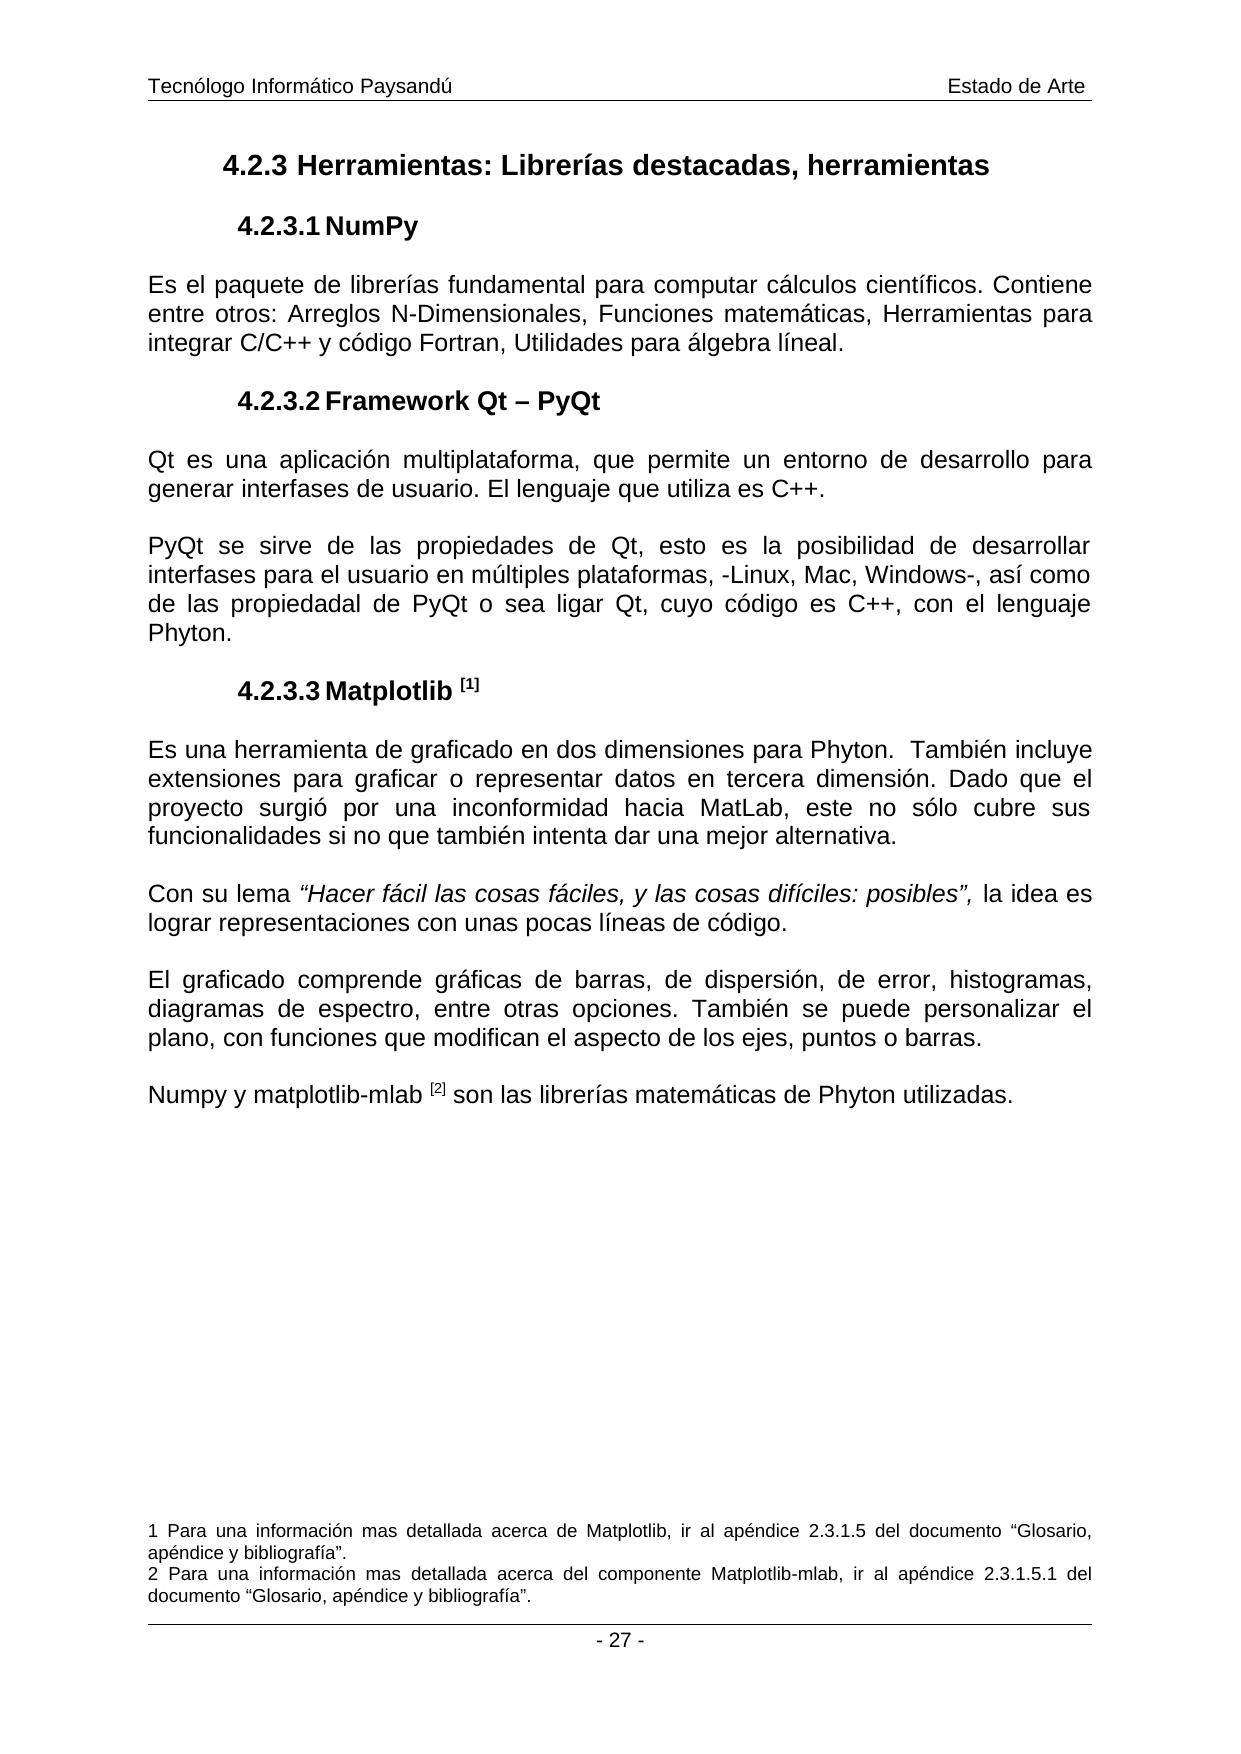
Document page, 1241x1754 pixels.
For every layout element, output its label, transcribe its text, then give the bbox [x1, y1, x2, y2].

text Es una herramienta de graficado en dos dimensiones para Phyton. También incluye extensiones para graficar o representar datos en tercera dimensión. Dado que el proyecto surgió por una inconformidad hacia MatLab, este no sólo cubre sus funcionalidades si no que también intenta dar una mejor alternativa. [148, 735, 1092, 850]
text PyQt se sirve de las propiedades de Qt, esto es la posibilidad de desarrollar interfases para el usuario en múltiples plataformas, -Linux, Mac, Windows-, así como de las propiedadal de PyQt o sea ligar Qt, cuyo código es C++, con el lenguaje Phyton. [148, 531, 1092, 646]
text El graficado comprende gráficas de barras, de dispersión, de error, histogramas, diagramas de espectro, entre otras opciones. También se puede personalizar el plano, con funciones que modifican el aspecto de los ejes, puntos o barras. [148, 965, 1092, 1051]
subtitle NumPy [237, 210, 1092, 241]
text Qt es una aplicación multiplataforma, que permite un entorno de desarrollo para generar interfases de usuario. El lenguaje que utiliza es C++. [148, 445, 1092, 502]
subtitle Herramientas: Librerías destacadas, herramientas [223, 148, 1092, 181]
text Con su lema “Hacer fácil las cosas fáciles, y las cosas difíciles: posibles”, la idea es lograr representaciones con unas pocas líneas de código. [148, 879, 1092, 936]
subtitle Framework Qt – PyQt [237, 385, 1092, 416]
text Para una información mas detallada acerca de Matplotlib, ir al apéndice 2.3.1.5 del documento “Glosario, apéndice y bibliografía”. [148, 1520, 1092, 1563]
subtitle Matplotlib [] [237, 675, 1092, 706]
text Para una información mas detallada acerca del componente Matplotlib-mlab, ir al apéndice 2.3.1.5.1 del documento “Glosario, apéndice y bibliografía”. [148, 1563, 1092, 1606]
text Es el paquete de librerías fundamental para computar cálculos científicos. Contiene entre otros: Arreglos N-Dimensionales, Funciones matemáticas, Herramientas para integrar C/C++ y código Fortran, Utilidades para álgebra líneal. [148, 270, 1092, 356]
text Numpy y matplotlib-mlab [] son las librerías matemáticas de Phyton utilizadas. [148, 1080, 1092, 1109]
